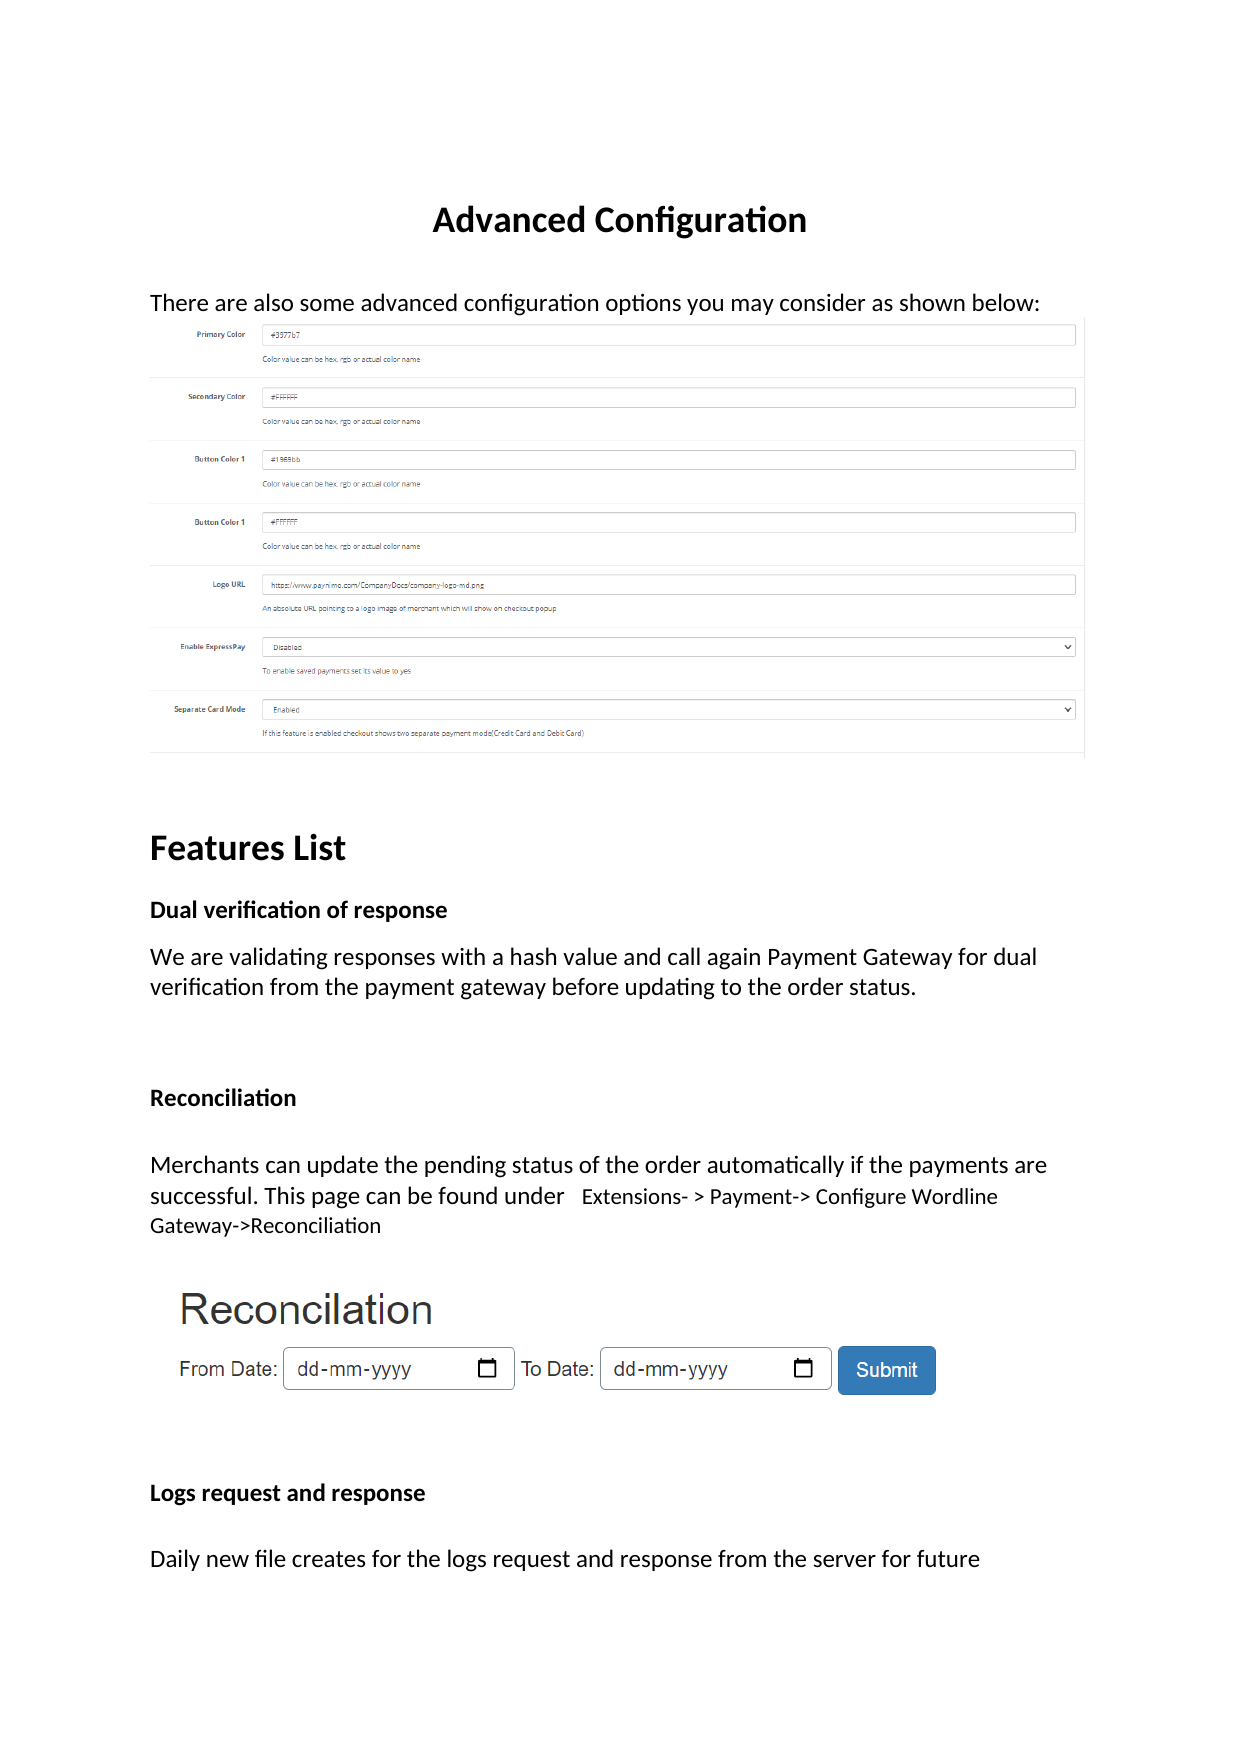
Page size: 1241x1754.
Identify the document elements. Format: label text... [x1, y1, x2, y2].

subtitle Features List [150, 824, 1090, 870]
picture [150, 318, 1091, 758]
subtitle Dual verification of response [150, 895, 1090, 925]
text There are also some advanced configuration options you may consider as shown below: [150, 287, 1090, 318]
text Advanced Configuration [150, 196, 1090, 242]
text Daily new file creates for the logs request and response from the server for future [150, 1543, 1090, 1574]
subtitle Logs request and response [150, 1478, 1090, 1508]
subtitle Reconciliation [150, 1082, 1090, 1113]
text Merchants can update the pending status of the order automatically if the payments are successful. This page can be found under Extensions- > Payment-> Configure Wordline Gateway->Reconciliation [150, 1150, 1090, 1239]
picture [150, 1269, 1091, 1453]
text We are validating responses with a hash value and call again Payment Gateway for dual verification from the payment gateway before updating to the order status. [150, 941, 1090, 1002]
